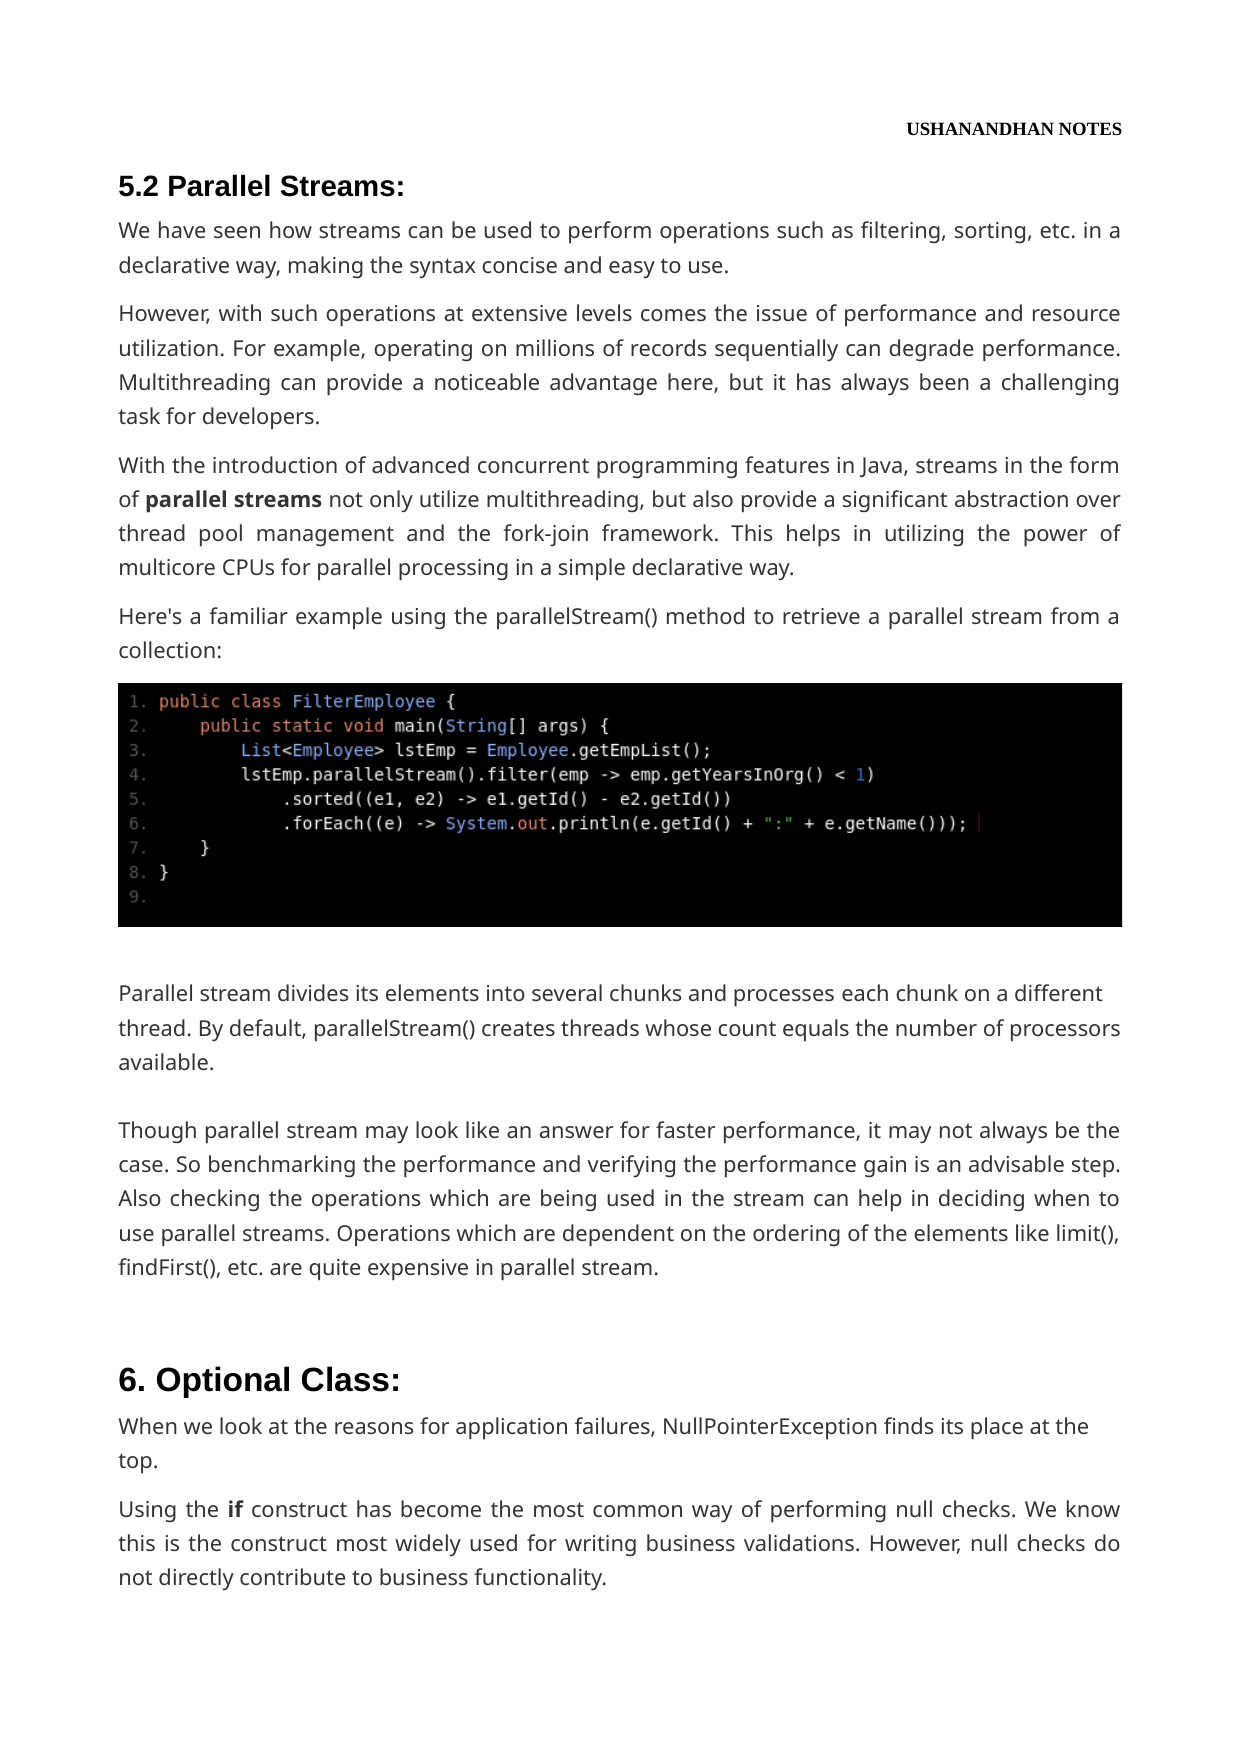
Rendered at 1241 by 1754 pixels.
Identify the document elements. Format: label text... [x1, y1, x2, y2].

text With the introduction of advanced concurrent programming features in Java, streams in the form of parallel streams not only utilize multithreading, but also provide a significant abstraction over thread pool management and the fork-join framework. This helps in utilizing the power of multicore CPUs for parallel processing in a simple declarative way. [118, 449, 1122, 582]
picture [118, 683, 1123, 927]
text We have seen how streams can be used to perform operations such as filtering, sorting, etc. in a declarative way, making the syntax concise and easy to use. [118, 215, 1122, 279]
text Here's a familiar example using the parallelStream() method to retrieve a parallel stream from a collection: [118, 601, 1122, 665]
text However, with such operations at extensive levels comes the issue of performance and resource utilization. For example, operating on millions of records sequentially can degrade performance. Multithreading can provide a noticeable advantage here, but it has always been a challenging task for developers. [118, 298, 1122, 431]
text Though parallel stream may look like an answer for faster performance, it may not always be the case. So benchmarking the performance and verifying the performance gain is an advisable step. Also checking the operations which are being used in the stream can help in deciding when to use parallel streams. Operations which are dependent on the ordering of the elements like limit(), findFirst(), etc. are quite expensive in parallel stream. [118, 1115, 1122, 1281]
text When we look at the reasons for application failures, NullPointerException finds its place at the top. [118, 1411, 1122, 1475]
subtitle 6. Optional Class: [118, 1321, 1122, 1398]
text Using the if construct has become the most common way of performing null checks. We know this is the construct most widely used for writing business validations. However, null checks do not directly contribute to business functionality. [118, 1494, 1122, 1592]
text Parallel stream divides its elements into several chunks and processes each chunk on a different thread. By default, parallelStream() creates threads whose count equals the number of processors available. [118, 978, 1122, 1076]
subtitle 5.2 Parallel Streams: [118, 169, 1122, 203]
